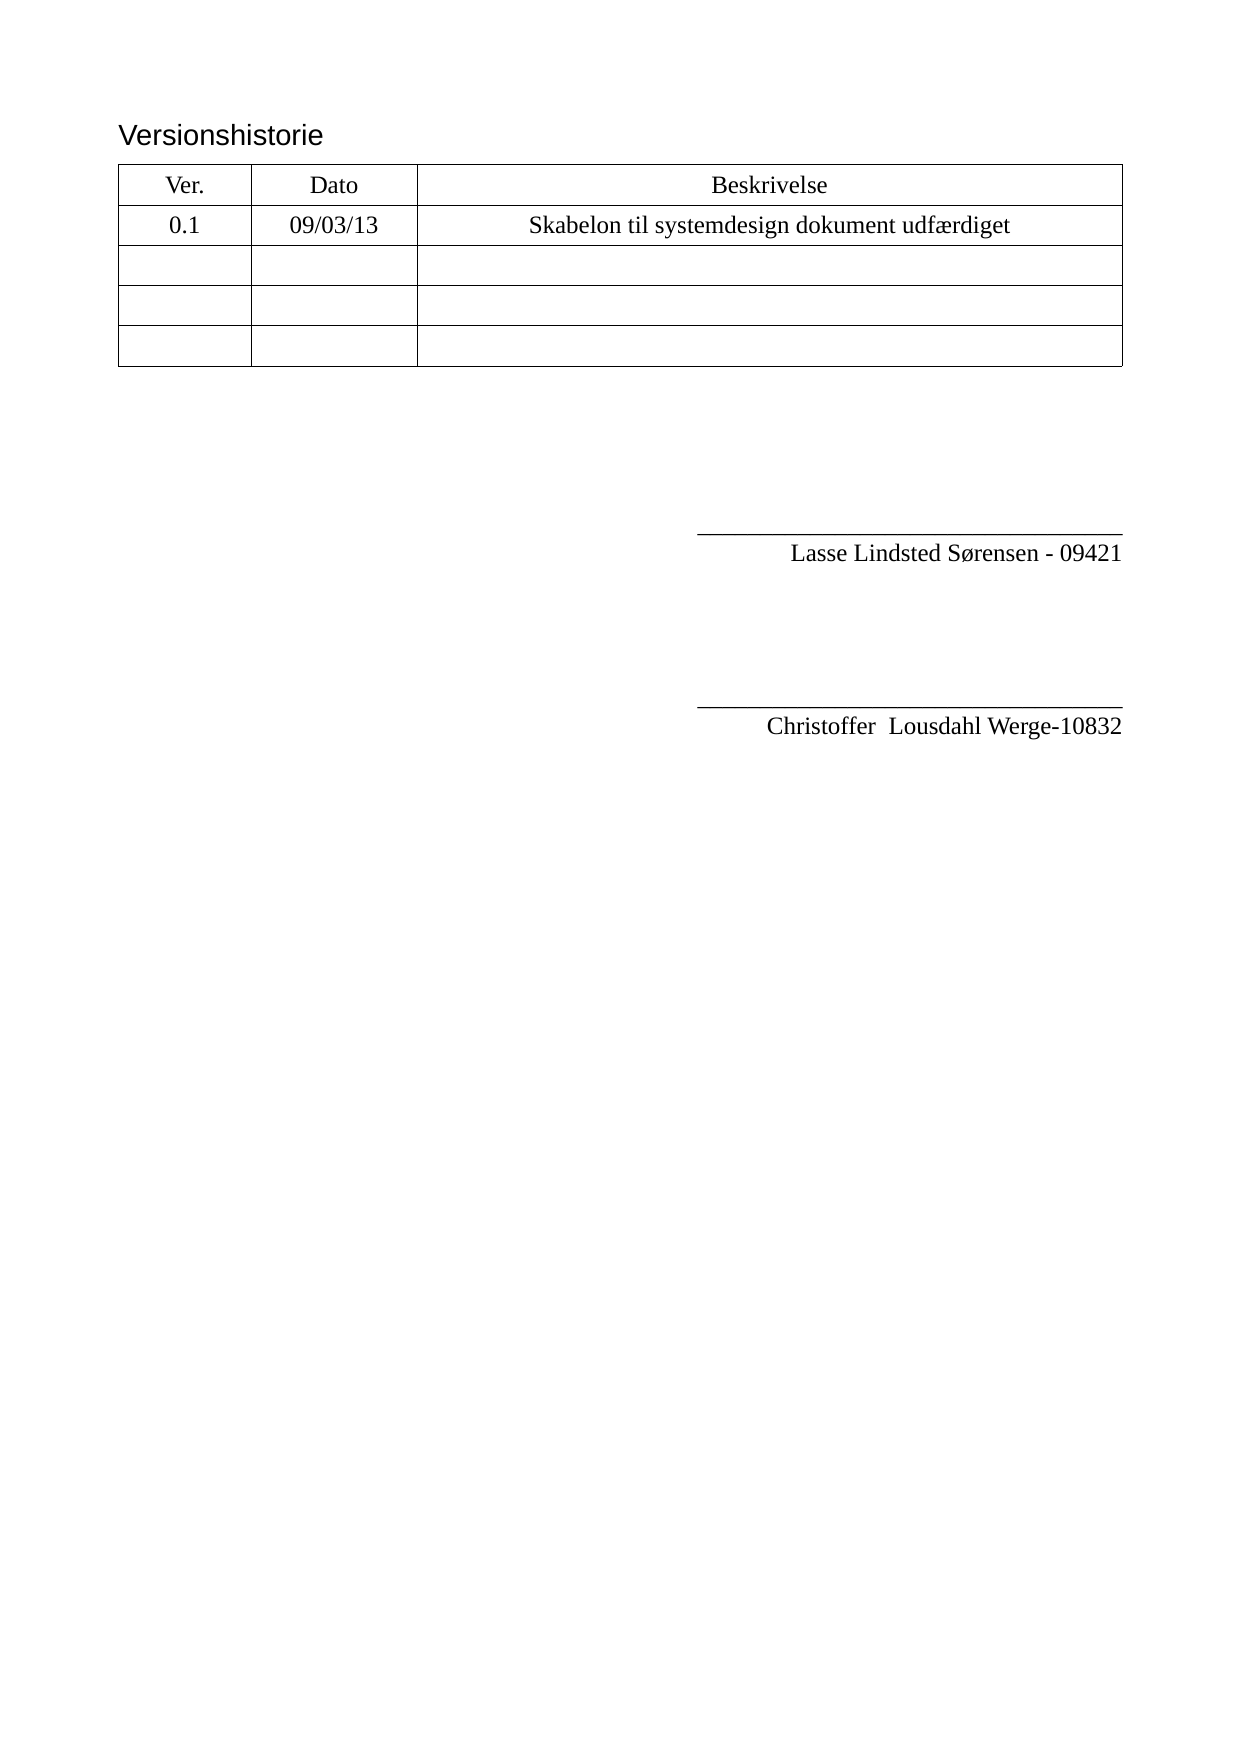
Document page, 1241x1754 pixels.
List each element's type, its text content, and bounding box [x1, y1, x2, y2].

text __________________________________ [118, 653, 1122, 711]
table_cell 03-09-13 [252, 206, 417, 245]
table_cell [119, 286, 251, 325]
table_cell Skabelon til systemdesign dokument udfærdiget [418, 206, 1122, 245]
subtitle Versionshistorie [118, 118, 1122, 152]
table_cell [418, 246, 1122, 285]
table_cell [418, 286, 1122, 325]
table_cell 0.1 [119, 206, 251, 245]
table_header Ver. [119, 165, 251, 204]
table_cell [119, 246, 251, 285]
table_cell [252, 326, 417, 366]
table_cell [418, 326, 1122, 366]
text Lasse Lindsted Sørensen - 09421 [118, 538, 1122, 567]
text Christoffer Lousdahl Werge-10832 [118, 711, 1122, 739]
table_cell [252, 246, 417, 285]
table_cell [252, 286, 417, 325]
table_header Dato [252, 165, 417, 204]
table_header Beskrivelse [418, 165, 1122, 204]
text __________________________________ [118, 509, 1122, 538]
table_cell [119, 326, 251, 366]
